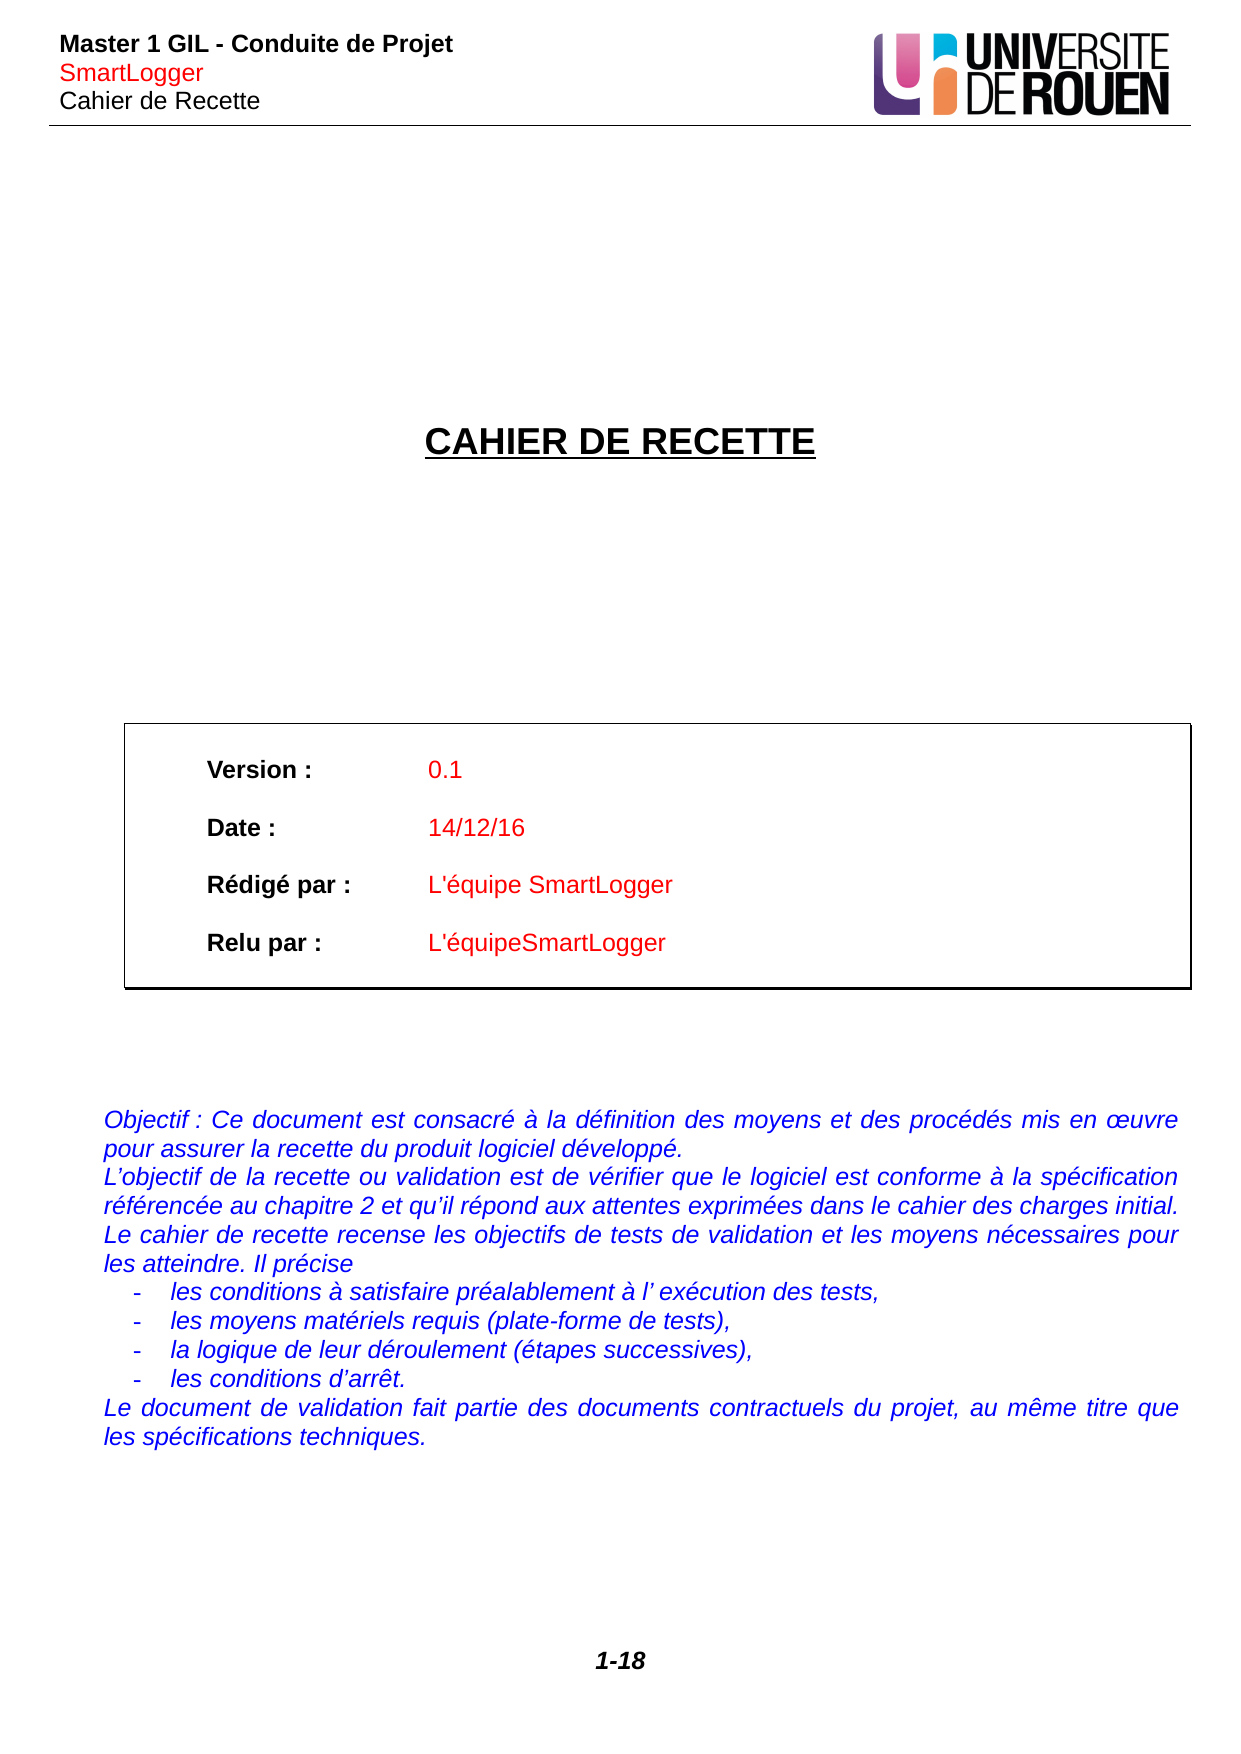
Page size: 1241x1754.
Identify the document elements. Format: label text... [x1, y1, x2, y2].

list les conditions d’arrêt. [133, 1364, 1181, 1393]
text Le cahier de recette recense les objectifs de tests de validation et les moyens nécessaires pour les atteindre. Il précise [103, 1220, 1181, 1277]
text Relu par : L'équipeSmartLogger [125, 924, 1190, 956]
picture [872, 32, 1170, 118]
text L’objectif de la recette ou validation est de vérifier que le logiciel est conforme à la spécification référencée au chapitre 2 et qu’il répond aux attentes exprimées dans le cahier des charges initial. [103, 1162, 1181, 1220]
list les moyens matériels requis (plate-forme de tests), [133, 1306, 1181, 1335]
list les conditions à satisfaire préalablement à l’ exécution des tests, [133, 1277, 1181, 1306]
list la logique de leur déroulement (étapes successives), [133, 1335, 1181, 1364]
text Objectif : Ce document est consacré à la définition des moyens et des procédés mis en œuvre pour assurer la recette du produit logiciel développé. [103, 1105, 1181, 1162]
text Date : 14/12/16 [125, 809, 1190, 841]
text Le document de validation fait partie des documents contractuels du projet, au même titre que les spécifications techniques. [103, 1393, 1181, 1450]
text Version : 0.1 [125, 752, 1190, 784]
subtitle CAHIER DE RECETTE [59, 419, 1181, 462]
text Rédigé par : L'équipe SmartLogger [125, 867, 1190, 899]
